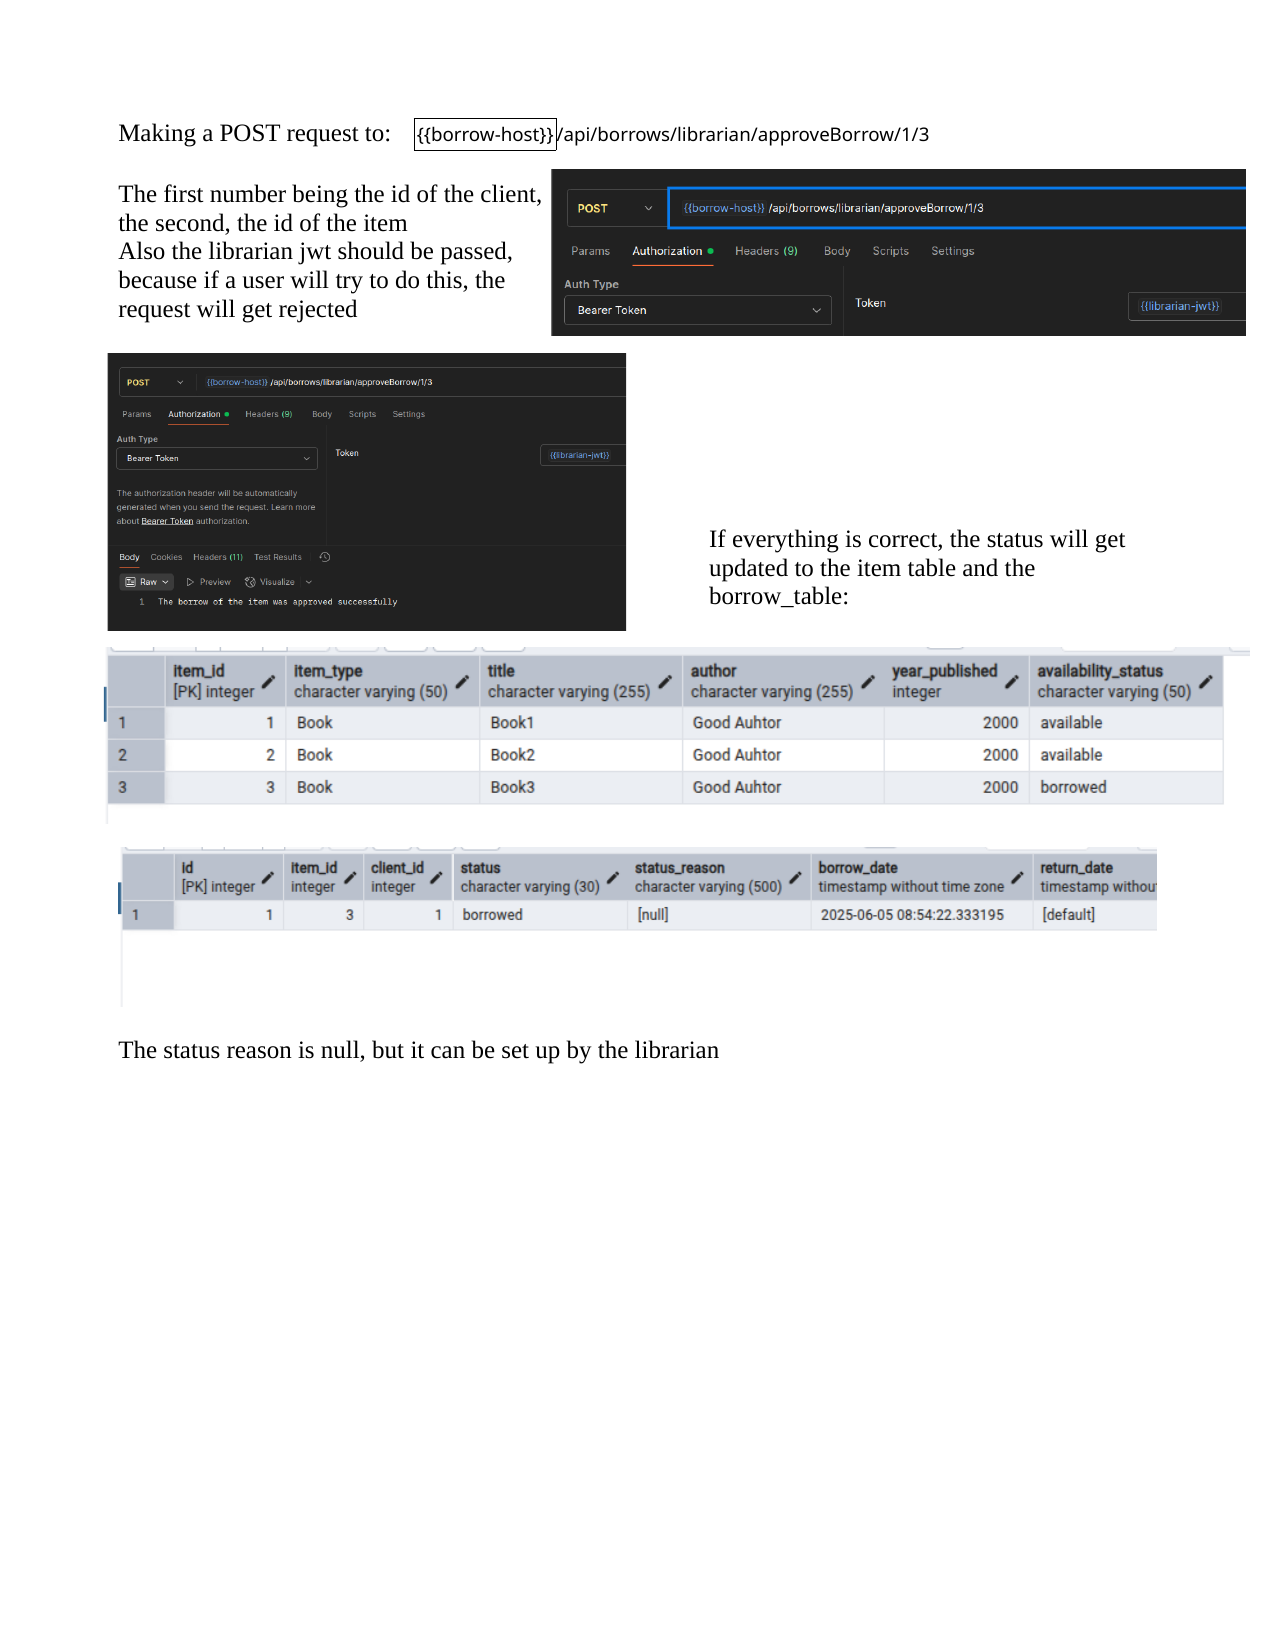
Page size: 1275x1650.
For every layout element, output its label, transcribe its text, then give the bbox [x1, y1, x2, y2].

text Making a POST request to: [118, 118, 414, 150]
text The first number being the id of the client, the second, the id of the item [118, 179, 551, 236]
text If everything is correct, the status will get updated to the item table and the borrow_table: [118, 524, 1157, 639]
picture [118, 847, 1157, 1007]
text /api/borrows/librarian/approveBorrow/1/3 [557, 118, 1157, 150]
picture [103, 647, 1250, 824]
text Also the librarian jwt should be passed, because if a user will try to do this, the request will get rejected [118, 236, 1157, 351]
picture [107, 353, 627, 631]
text The status reason is null, but it can be set up by the librarian [118, 1035, 1157, 1064]
picture [551, 169, 1246, 336]
text {{borrow-host}} [415, 119, 556, 150]
